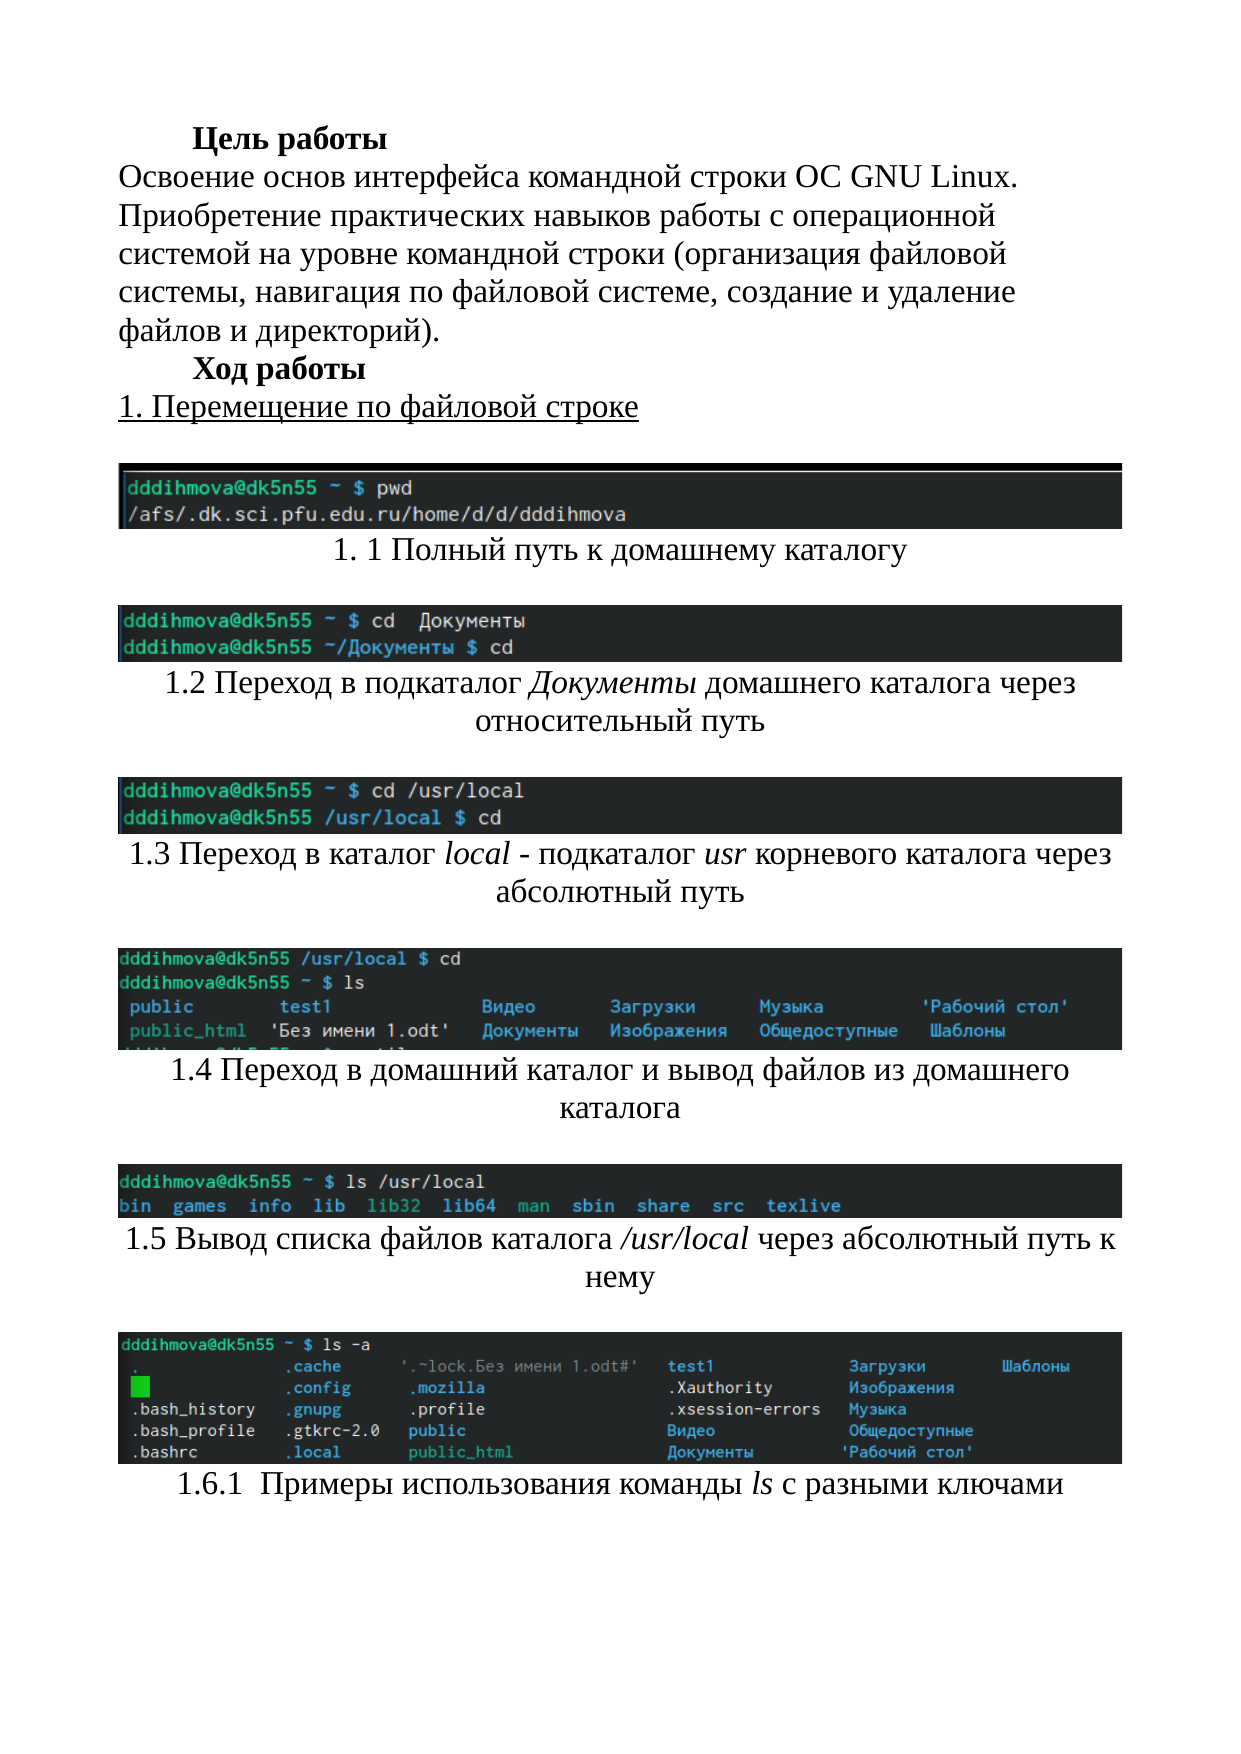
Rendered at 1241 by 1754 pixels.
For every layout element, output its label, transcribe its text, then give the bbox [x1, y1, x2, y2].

text Ход работы [192, 348, 1122, 386]
text Цель работы [192, 118, 1122, 156]
text 1.3 Переход в каталог local - подкаталог usr корневого каталога через абсолютный путь [118, 834, 1122, 910]
text 1.6.1 Примеры использования команды ls с разными ключами [118, 1464, 1122, 1502]
picture [118, 1332, 1123, 1464]
picture [118, 605, 1123, 662]
picture [118, 1164, 1123, 1218]
text 1. Перемещение по файловой строке [118, 386, 1122, 425]
text 1.4 Переход в домашний каталог и вывод файлов из домашнего каталога [118, 1050, 1122, 1126]
text 1. 1 Полный путь к домашнему каталогу [118, 529, 1122, 567]
text 1.2 Переход в подкаталог Документы домашнего каталога через относительный путь [118, 662, 1122, 739]
picture [118, 948, 1123, 1050]
picture [118, 777, 1123, 834]
text 1.5 Вывод списка файлов каталога /usr/local через абсолютный путь к нему [118, 1218, 1122, 1294]
picture [118, 463, 1123, 529]
text Освоение основ интерфейса командной строки ОС GNU Linux. Приобретение практических навыков работы с операционной системой на уровне командной строки (организация файловой системы, навигация по файловой системе, создание и удаление файлов и директорий). [118, 156, 1122, 348]
